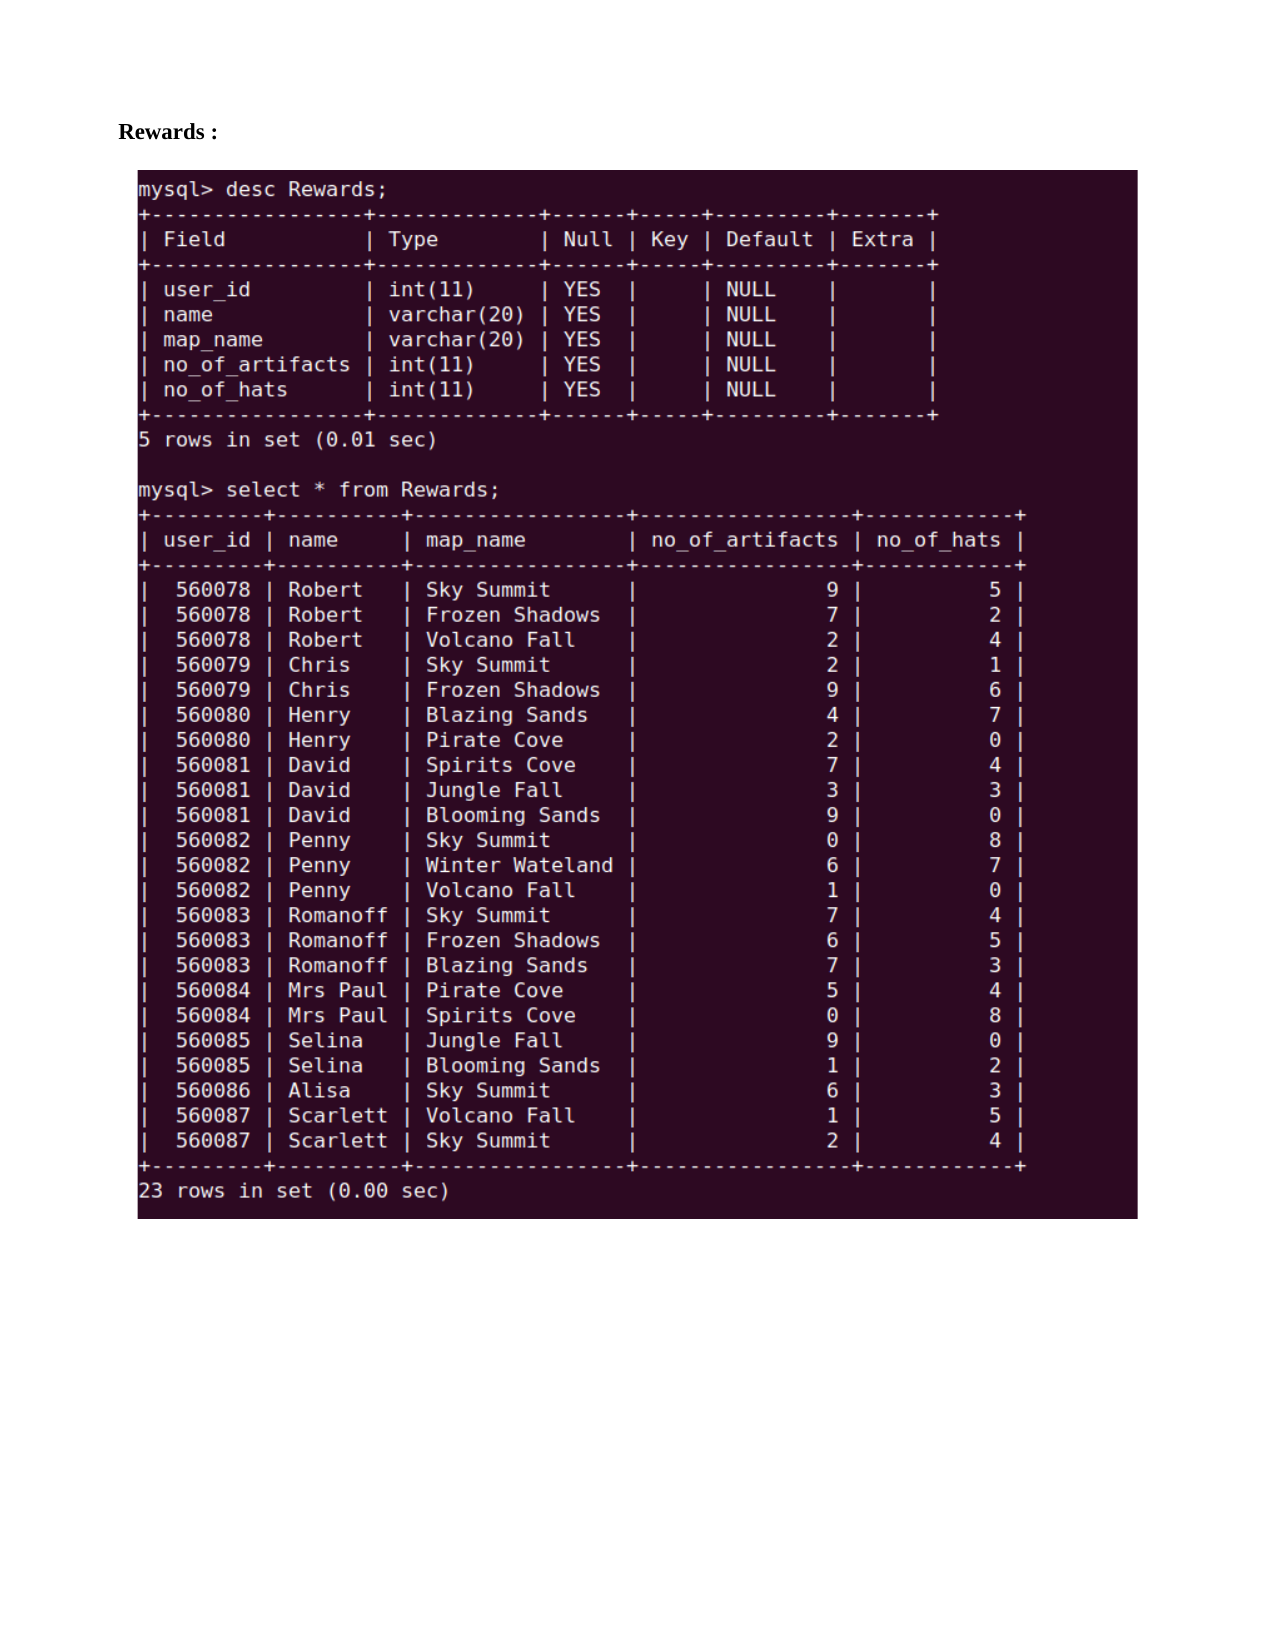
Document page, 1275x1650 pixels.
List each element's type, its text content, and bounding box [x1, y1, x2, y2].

text Rewards : [118, 118, 1157, 144]
picture [137, 170, 1138, 1219]
